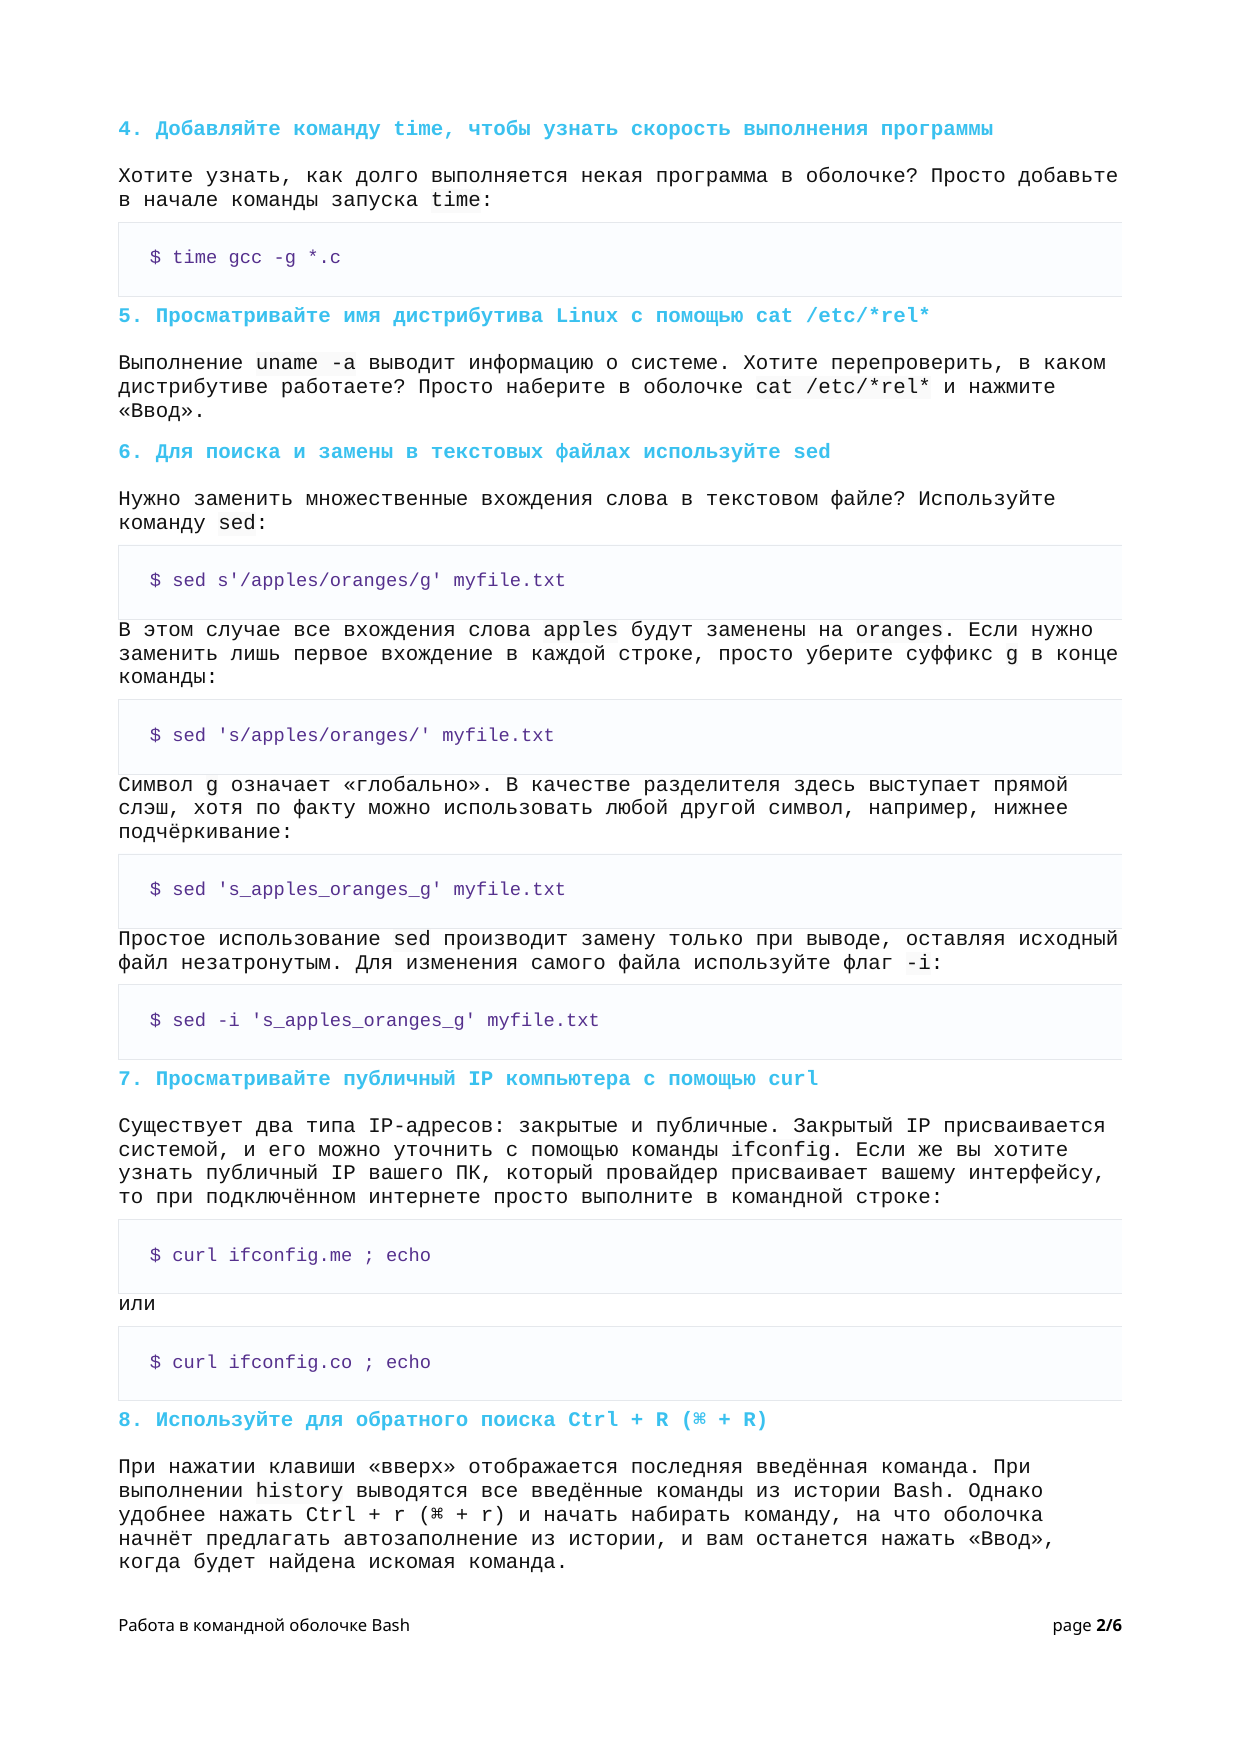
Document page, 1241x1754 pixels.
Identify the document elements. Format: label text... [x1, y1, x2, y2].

text Символ g означает «глобально». В качестве разделителя здесь выступает прямой слэш, хотя по факту можно использовать любой другой символ, например, нижнее подчёркивание: [118, 775, 1122, 844]
text $ curl ifconfig.me ; echo [119, 1220, 1122, 1293]
text Выполнение uname -a выводит информацию о системе. Хотите перепроверить, в каком дистрибутиве работаете? Просто наберите в оболочке cat /etc/*rel* и нажмите «Ввод». [118, 352, 1122, 423]
text В этом случае все вхождения слова apples будут заменены на oranges. Если нужно заменить лишь первое вхождение в каждой строке, просто уберите суффикс g в конце команды: [118, 620, 1122, 690]
text $ time gcc -g *.c [119, 223, 1122, 296]
text Хотите узнать, как долго выполняется некая программа в оболочке? Просто добавьте в начале команды запуска time: [118, 165, 1122, 213]
text $ curl ifconfig.co ; echo [119, 1327, 1122, 1400]
subtitle 6. Для поиска и замены в текстовых файлах используйте sed [118, 441, 1122, 465]
text $ sed -i 's_apples_oranges_g' myfile.txt [119, 985, 1122, 1059]
subtitle 4. Добавляйте команду time, чтобы узнать скорость выполнения программы [118, 118, 1122, 142]
text $ sed 's_apples_oranges_g' myfile.txt [119, 855, 1122, 928]
text При нажатии клавиши «вверх» отображается последняя введённая команда. При выполнении history выводятся все введённые команды из истории Bash. Однако удобнее нажать Ctrl + r (⌘ + r) и начать набирать команду, на что оболочка начнёт предлагать автозаполнение из истории, и вам останется нажать «Ввод», когда будет найдена искомая команда. [118, 1457, 1122, 1575]
text $ sed s'/apples/oranges/g' myfile.txt [119, 546, 1122, 619]
subtitle 5. Просматривайте имя дистрибутива Linux с помощью cat /etc/*rel* [118, 305, 1122, 329]
subtitle 8. Используйте для обратного поиска Ctrl + R (⌘ + R) [118, 1409, 1122, 1433]
subtitle 7. Просматривайте публичный IP компьютера с помощью curl [118, 1068, 1122, 1092]
text $ sed 's/apples/oranges/' myfile.txt [119, 700, 1122, 774]
text Простое использование sed производит замену только при выводе, оставляя исходный файл незатронутым. Для изменения самого файла используйте флаг -i: [118, 929, 1122, 975]
text Нужно заменить множественные вхождения слова в текстовом файле? Используйте команду sed: [118, 488, 1122, 536]
text или [118, 1294, 1122, 1317]
text Существует два типа IP-адресов: закрытые и публичные. Закрытый IP присваивается системой, и его можно уточнить с помощью команды ifconfig. Если же вы хотите узнать публичный IP вашего ПК, который провайдер присваивает вашему интерфейсу, то при подключённом интернете просто выполните в командной строке: [118, 1115, 1122, 1210]
